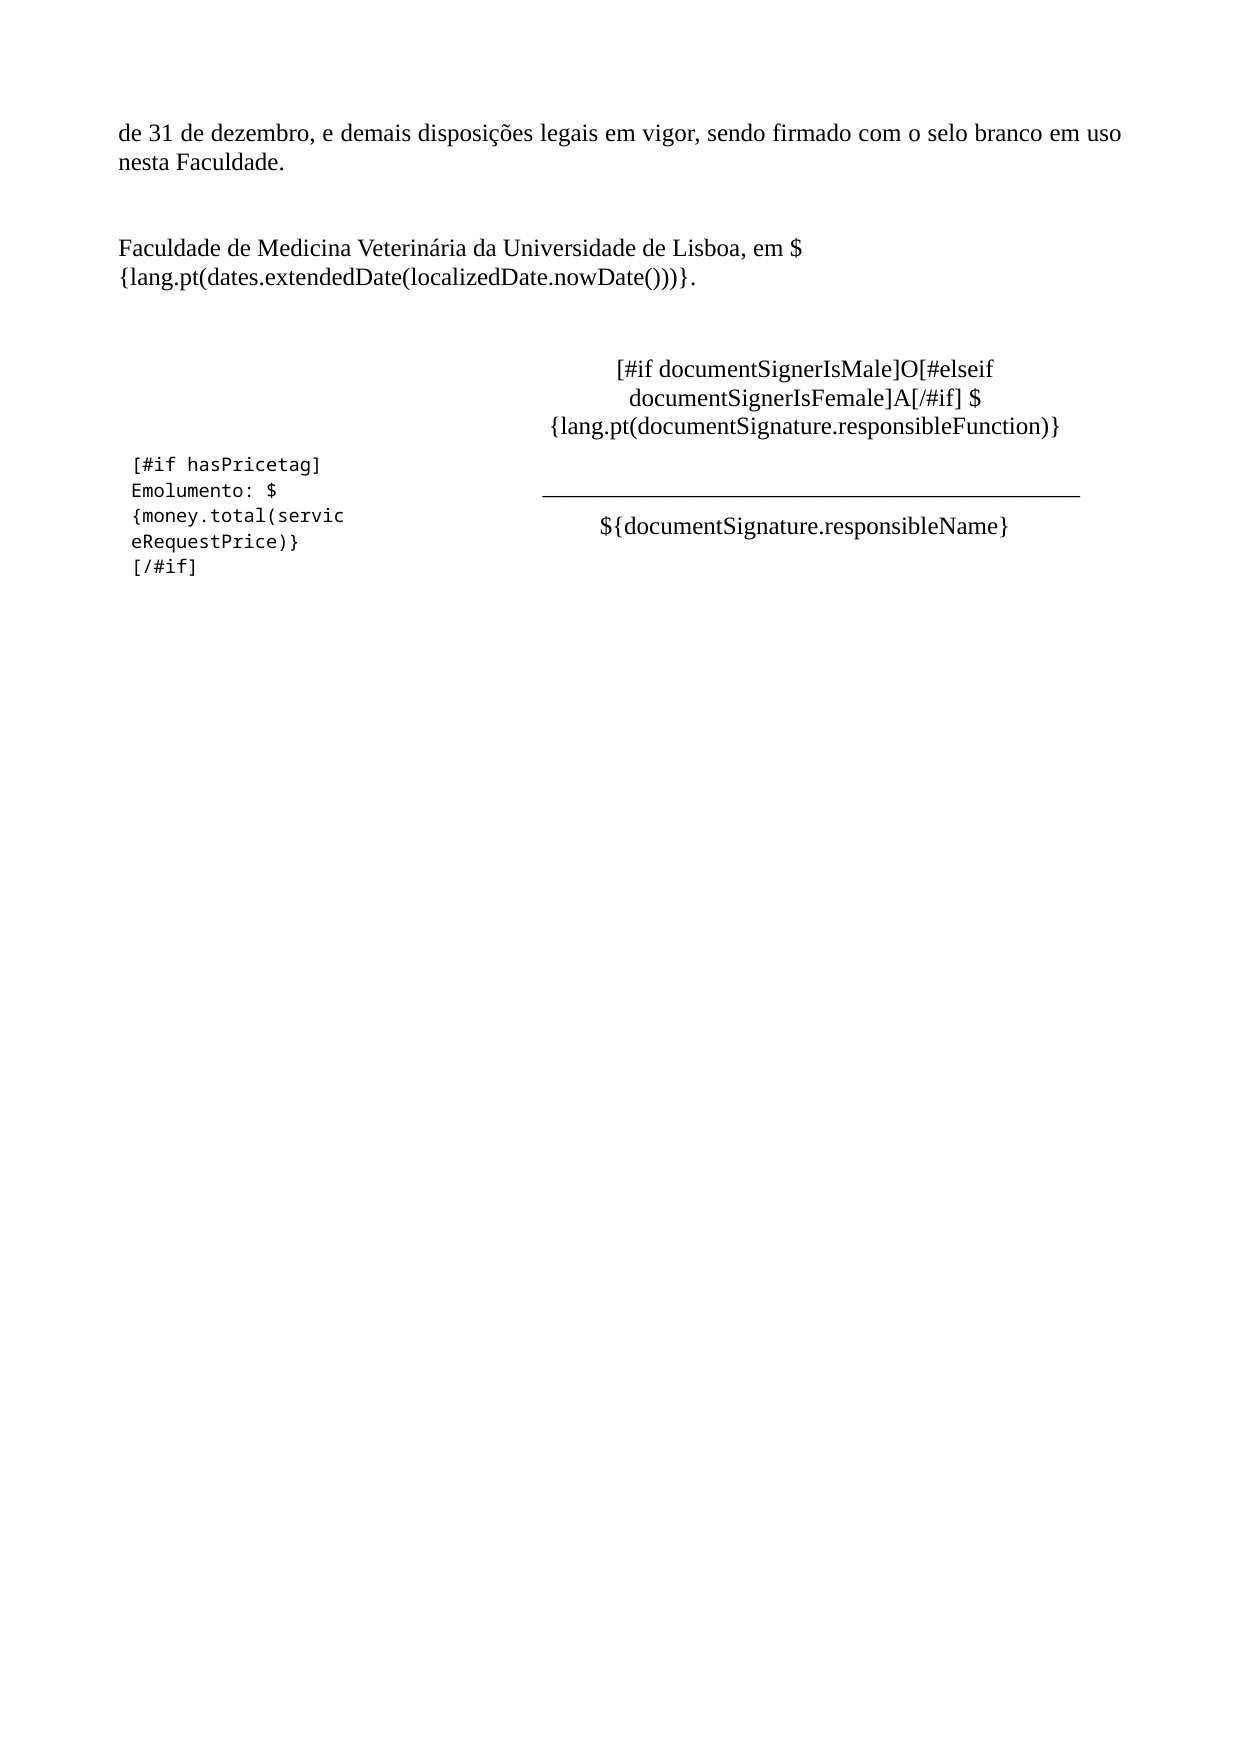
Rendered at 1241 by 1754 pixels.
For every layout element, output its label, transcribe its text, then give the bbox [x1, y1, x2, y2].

table_cell ${documentSignature.responsibleName} [500, 506, 1110, 585]
table_header [#if documentSignerIsMale]O[#elseif documentSignerIsFemale]A[/#if] ${lang.pt(documentSignature.responsibleFunction)} [125, 348, 1110, 446]
text Faculdade de Medicina Veterinária da Universidade de Lisboa, em ${lang.pt(dates.extendedDate(localizedDate.nowDate()))}. [118, 233, 1122, 291]
table_cell [#if hasPricetag] Emolumento: ${money.total(serviceRequestPrice)} [/#if] [125, 446, 500, 585]
text de 31 de dezembro, e demais disposições legais em vigor, sendo firmado com o selo branco em uso nesta Faculdade. [118, 118, 1122, 176]
table_cell ___________________________________________ [500, 446, 1110, 506]
